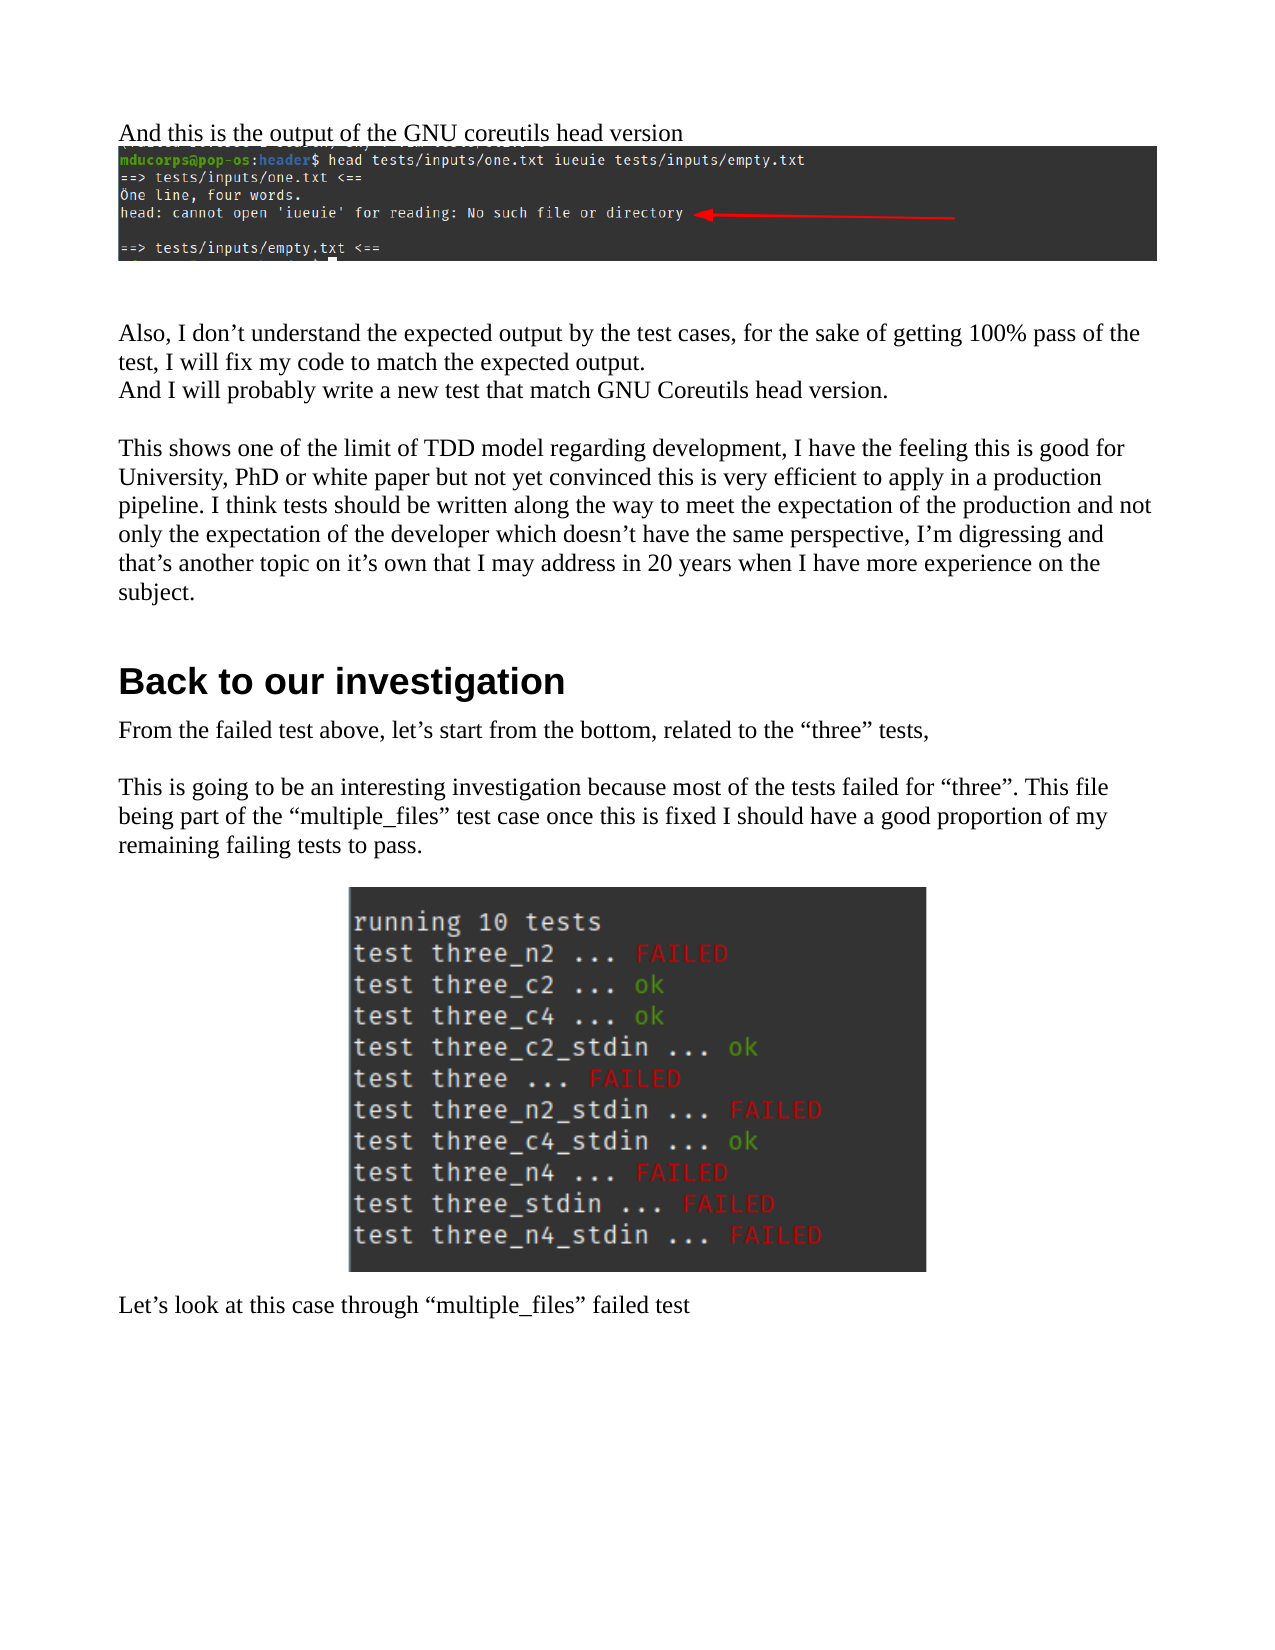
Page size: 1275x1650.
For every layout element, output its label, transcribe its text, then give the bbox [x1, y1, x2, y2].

picture [118, 146, 1157, 261]
subtitle Back to our investigation [118, 659, 1157, 702]
text And I will probably write a new test that match GNU Coreutils head version. [118, 375, 1157, 404]
text Also, I don’t understand the expected output by the test cases, for the sake of getting 100% pass of the test, I will fix my code to match the expected output. [118, 318, 1157, 375]
text This is going to be an interesting investigation because most of the tests failed for “three”. This file being part of the “multiple_files” test case once this is fixed I should have a good proportion of my remaining failing tests to pass. [118, 772, 1157, 858]
text From the failed test above, let’s start from the bottom, related to the “three” tests, [118, 715, 1157, 743]
text And this is the output of the GNU coreutils head version [118, 118, 1157, 146]
text Let’s look at this case through “multiple_files” failed test [118, 1290, 1157, 1318]
picture [348, 887, 927, 1272]
text This shows one of the limit of TDD model regarding development, I have the feeling this is good for University, PhD or white paper but not yet convinced this is very efficient to apply in a production pipeline. I think tests should be written along the way to meet the expectation of the production and not only the expectation of the developer which doesn’t have the same perspective, I’m digressing and that’s another topic on it’s own that I may address in 20 years when I have more experience on the subject. [118, 433, 1157, 605]
